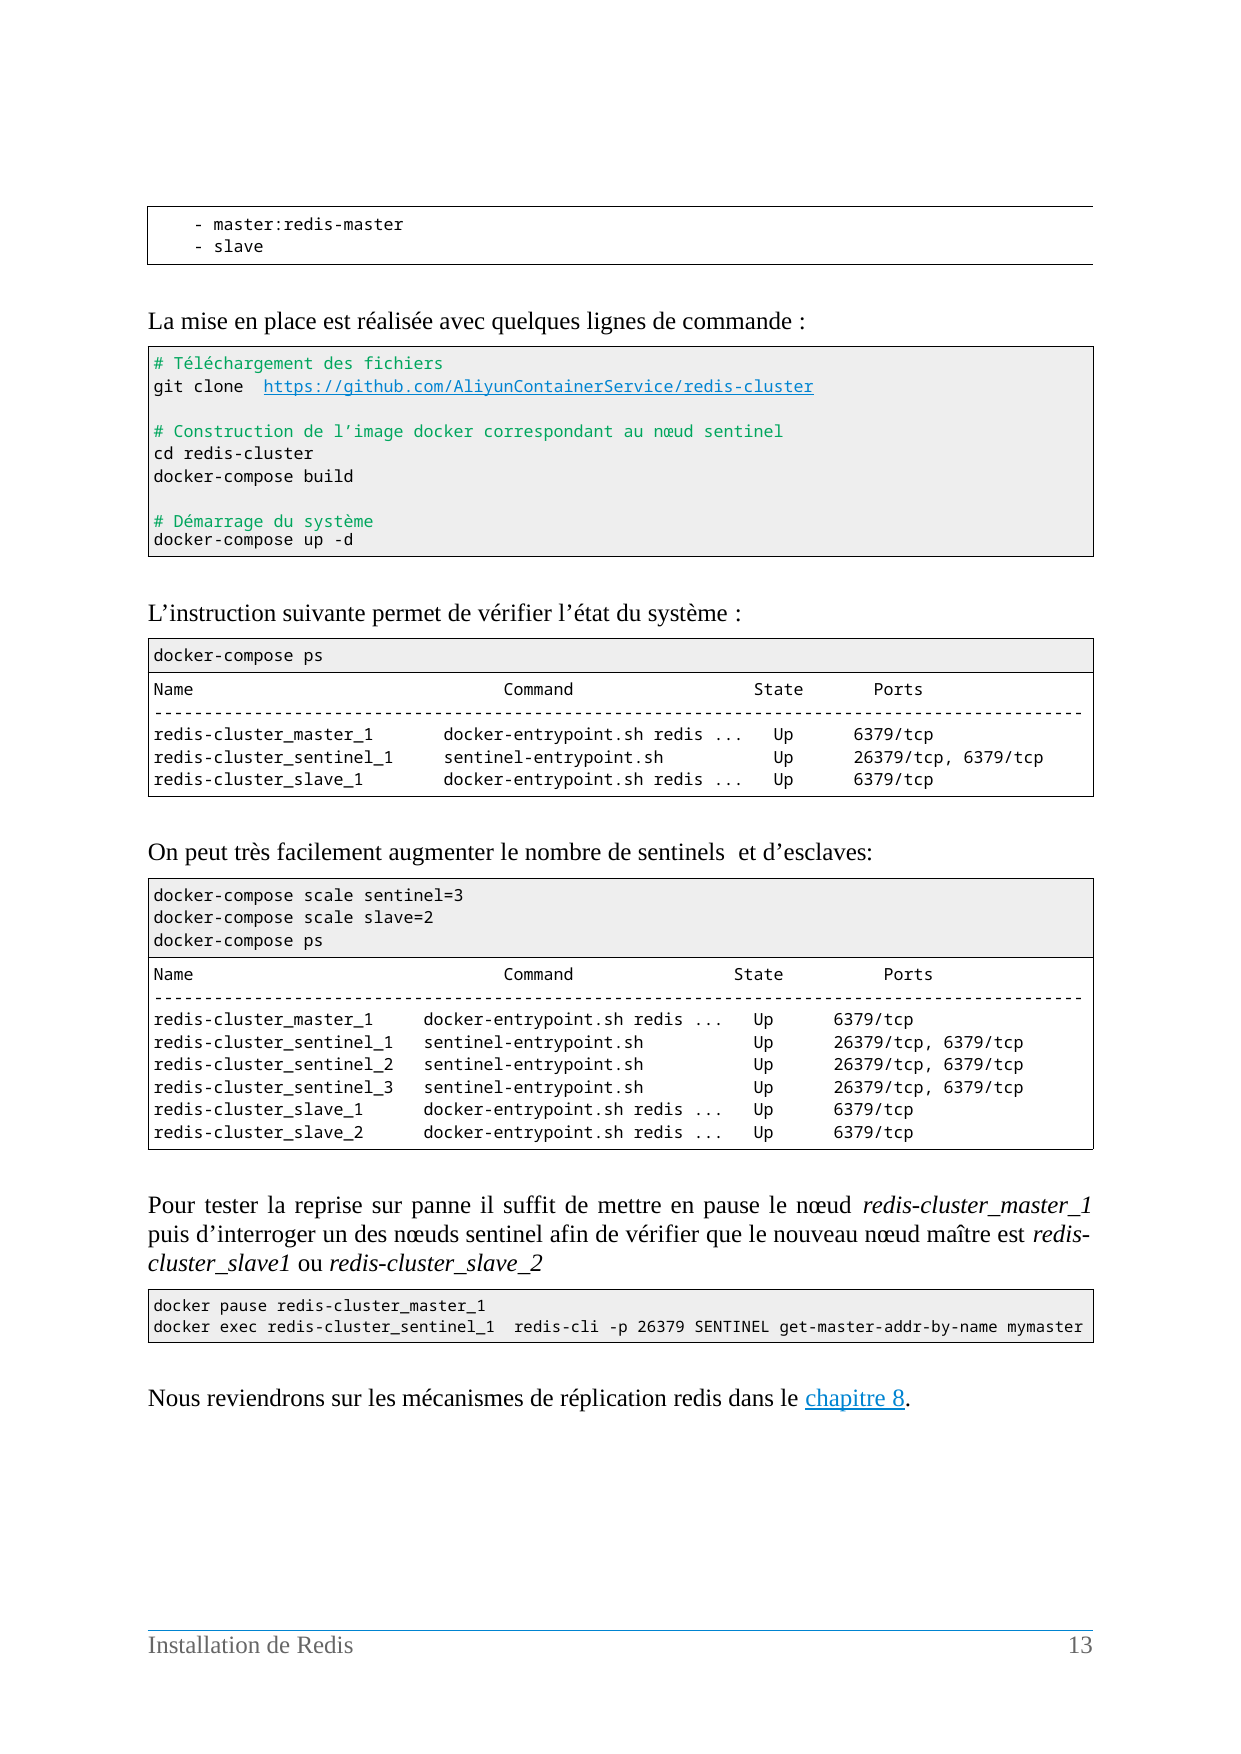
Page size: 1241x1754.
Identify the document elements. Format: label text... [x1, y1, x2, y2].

text L’instruction suivante permet de vérifier l’état du système : [148, 597, 1093, 626]
text On peut très facilement augmenter le nombre de sentinels et d’esclaves: [148, 837, 1093, 866]
table_cell Name Command State Ports --------------------------------------------------------------------------------------------- redis-cluster_master_1 docker-entrypoint.sh redis ... Up 6379/tcp redis-cluster_sentinel_1 sentinel-entrypoint.sh Up 26379/tcp, 6379/tcp redis-cluster_slave_1 docker-entrypoint.sh redis ... Up 6379/tcp [149, 673, 1093, 796]
text Nous reviendrons sur les mécanismes de réplication redis dans le chapitre 8. [148, 1383, 1093, 1412]
table_header docker-compose scale sentinel=3 docker-compose scale slave=2 docker-compose ps [149, 879, 1093, 957]
text Pour tester la reprise sur panne il suffit de mettre en pause le nœud redis-cluster_master_1 puis d’interroger un des nœuds sentinel afin de vérifier que le nouveau nœud maître est redis-cluster_slave1 ou redis-cluster_slave_2 [148, 1190, 1093, 1277]
table_cell Name Command State Ports --------------------------------------------------------------------------------------------- redis-cluster_master_1 docker-entrypoint.sh redis ... Up 6379/tcp redis-cluster_sentinel_1 sentinel-entrypoint.sh Up 26379/tcp, 6379/tcp redis-cluster_sentinel_2 sentinel-entrypoint.sh Up 26379/tcp, 6379/tcp redis-cluster_sentinel_3 sentinel-entrypoint.sh Up 26379/tcp, 6379/tcp redis-cluster_slave_1 docker-entrypoint.sh redis ... Up 6379/tcp redis-cluster_slave_2 docker-entrypoint.sh redis ... Up 6379/tcp [149, 958, 1093, 1149]
table_header docker-compose ps [149, 639, 1093, 672]
text La mise en place est réalisée avec quelques lignes de commande : [148, 306, 1093, 334]
table_header - master:redis-master - slave [148, 207, 1093, 264]
table_header # Téléchargement des fichiers git clone https://github.com/AliyunContainerService/redis-cluster # Construction de l’image docker correspondant au nœud sentinel cd redis-cluster docker-compose build # Démarrage du système docker-compose up -d [149, 347, 1093, 556]
table_header docker pause redis-cluster_master_1 docker exec redis-cluster_sentinel_1 redis-cli -p 26379 SENTINEL get-master-addr-by-name mymaster [149, 1290, 1093, 1342]
